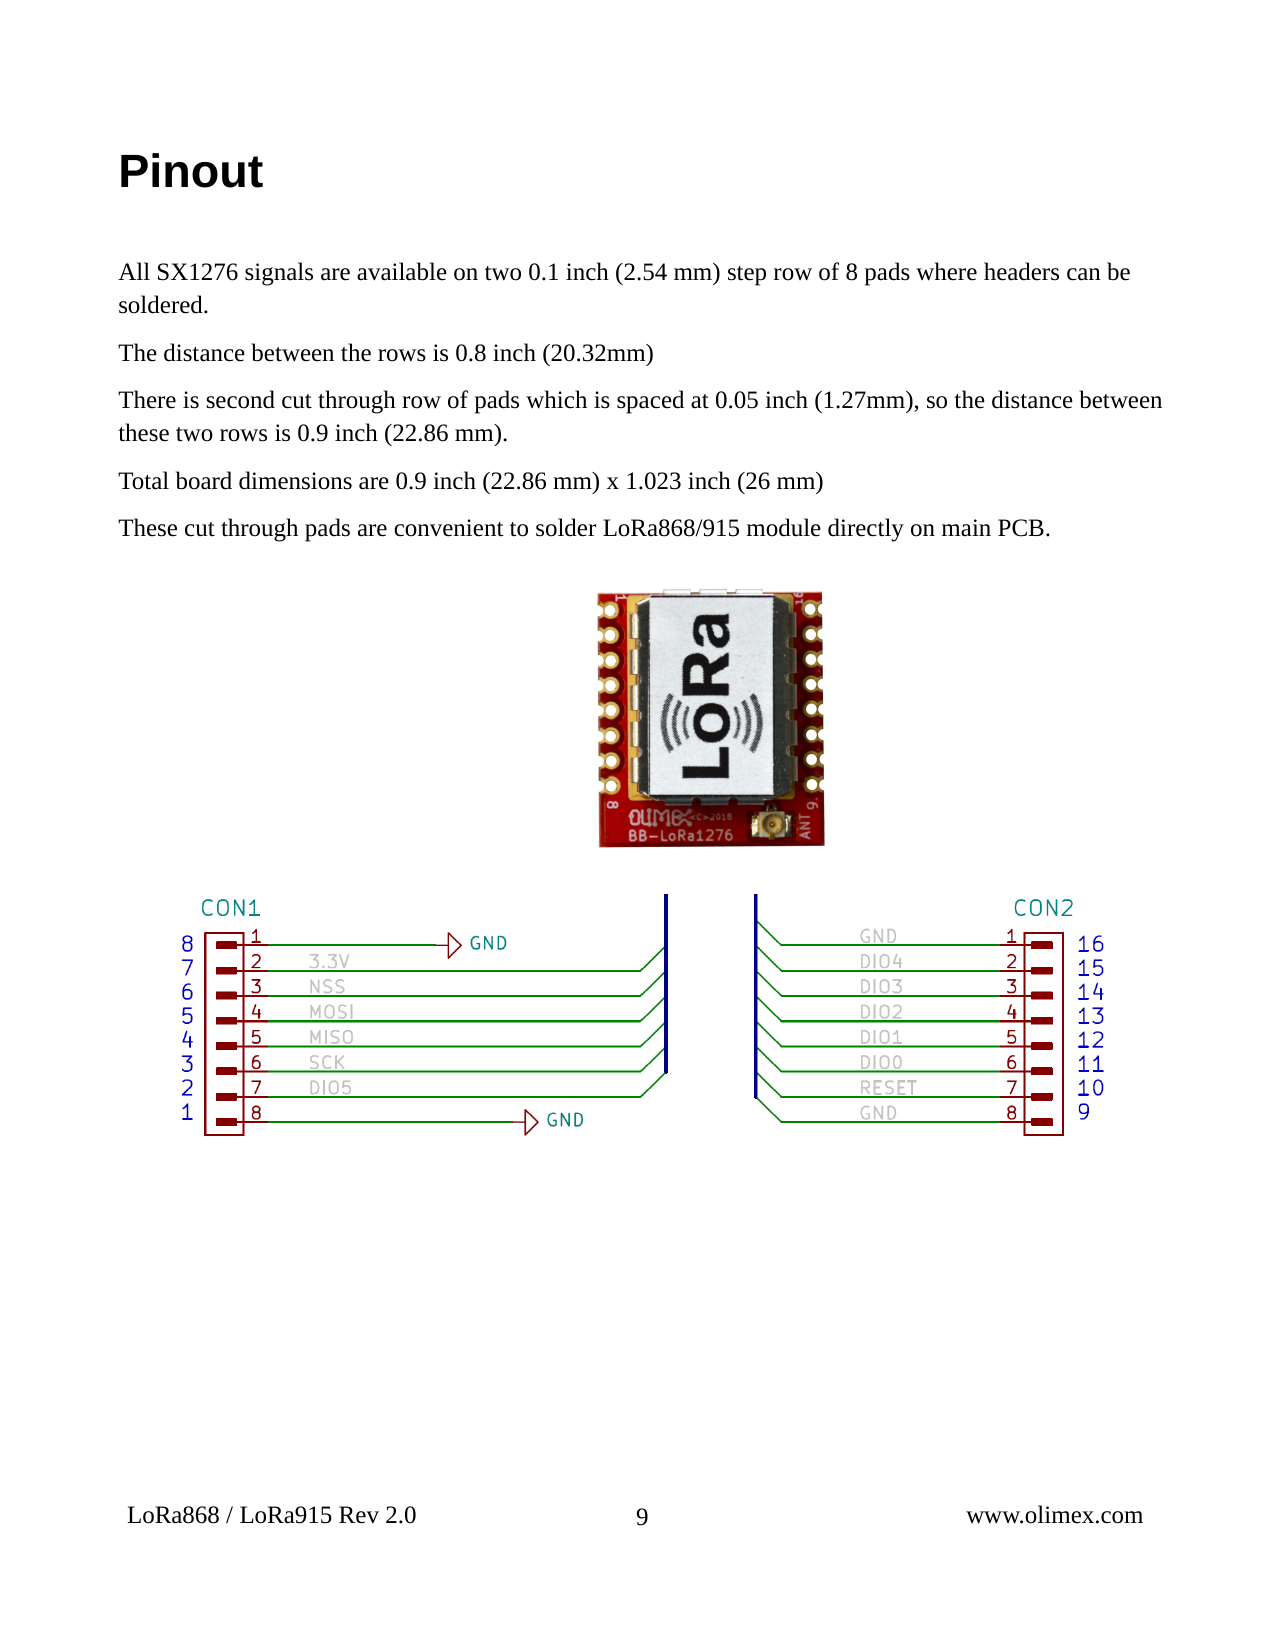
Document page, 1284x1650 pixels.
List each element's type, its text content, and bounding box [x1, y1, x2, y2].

text All SX1276 signals are available on two 0.1 inch (2.54 mm) step row of 8 pads where headers can be soldered. [118, 257, 1166, 319]
text Total board dimensions are 0.9 inch (22.86 mm) x 1.023 inch (26 mm) [118, 466, 1166, 494]
text There is second cut through row of pads which is spaced at 0.05 inch (1.27mm), so the distance between these two rows is 0.9 inch (22.86 mm). [118, 385, 1166, 447]
picture [170, 894, 1114, 1138]
subtitle Pinout [118, 143, 1166, 197]
text The distance between the rows is 0.8 inch (20.32mm) [118, 338, 1166, 366]
picture [575, 583, 846, 854]
text These cut through pads are convenient to solder LoRa868/915 module directly on main PCB. [118, 513, 1166, 542]
